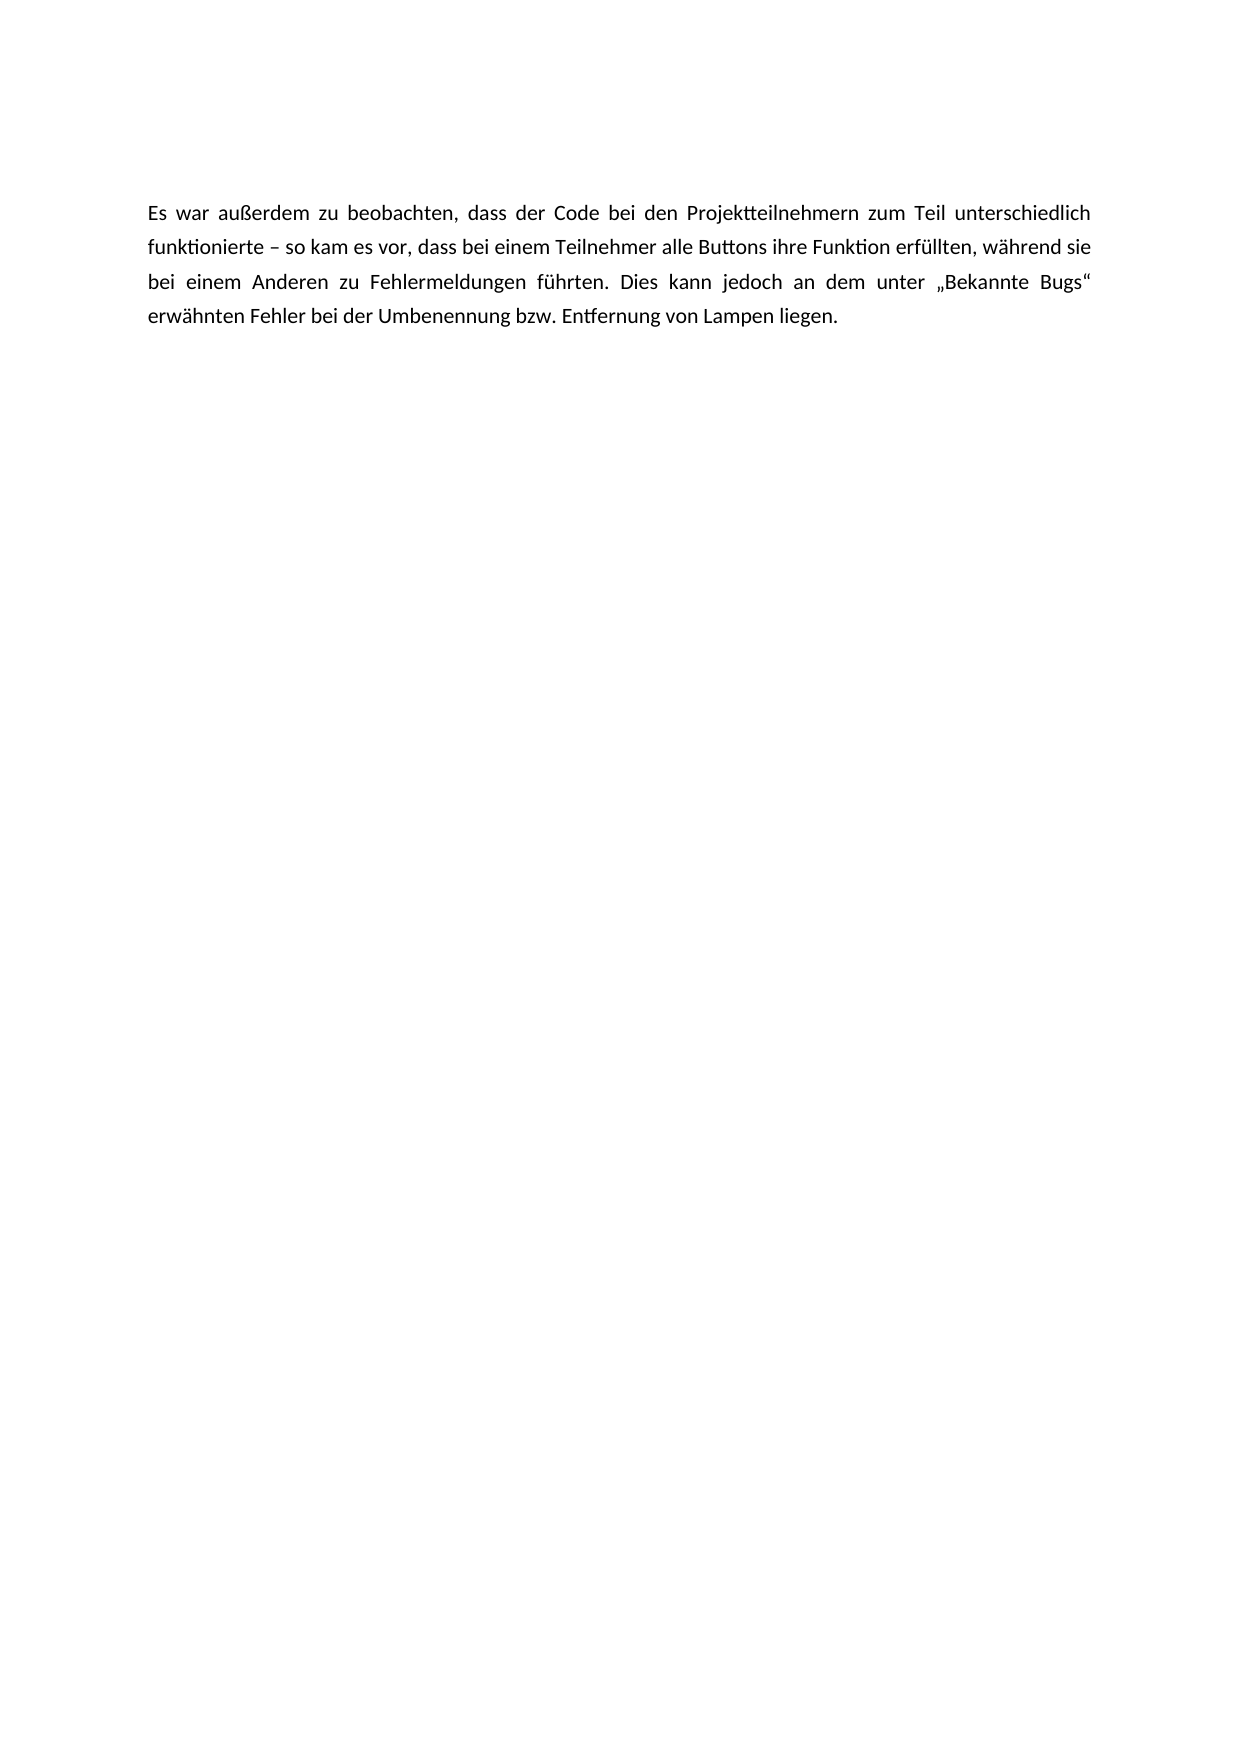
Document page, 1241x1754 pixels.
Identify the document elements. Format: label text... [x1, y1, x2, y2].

text Es war außerdem zu beobachten, dass der Code bei den Projektteilnehmern zum Teil unterschiedlich funktionierte – so kam es vor, dass bei einem Teilnehmer alle Buttons ihre Funktion erfüllten, während sie bei einem Anderen zu Fehlermeldungen führten. Dies kann jedoch an dem unter „Bekannte Bugs“ erwähnten Fehler bei der Umbenennung bzw. Entfernung von Lampen liegen. [148, 199, 1093, 329]
